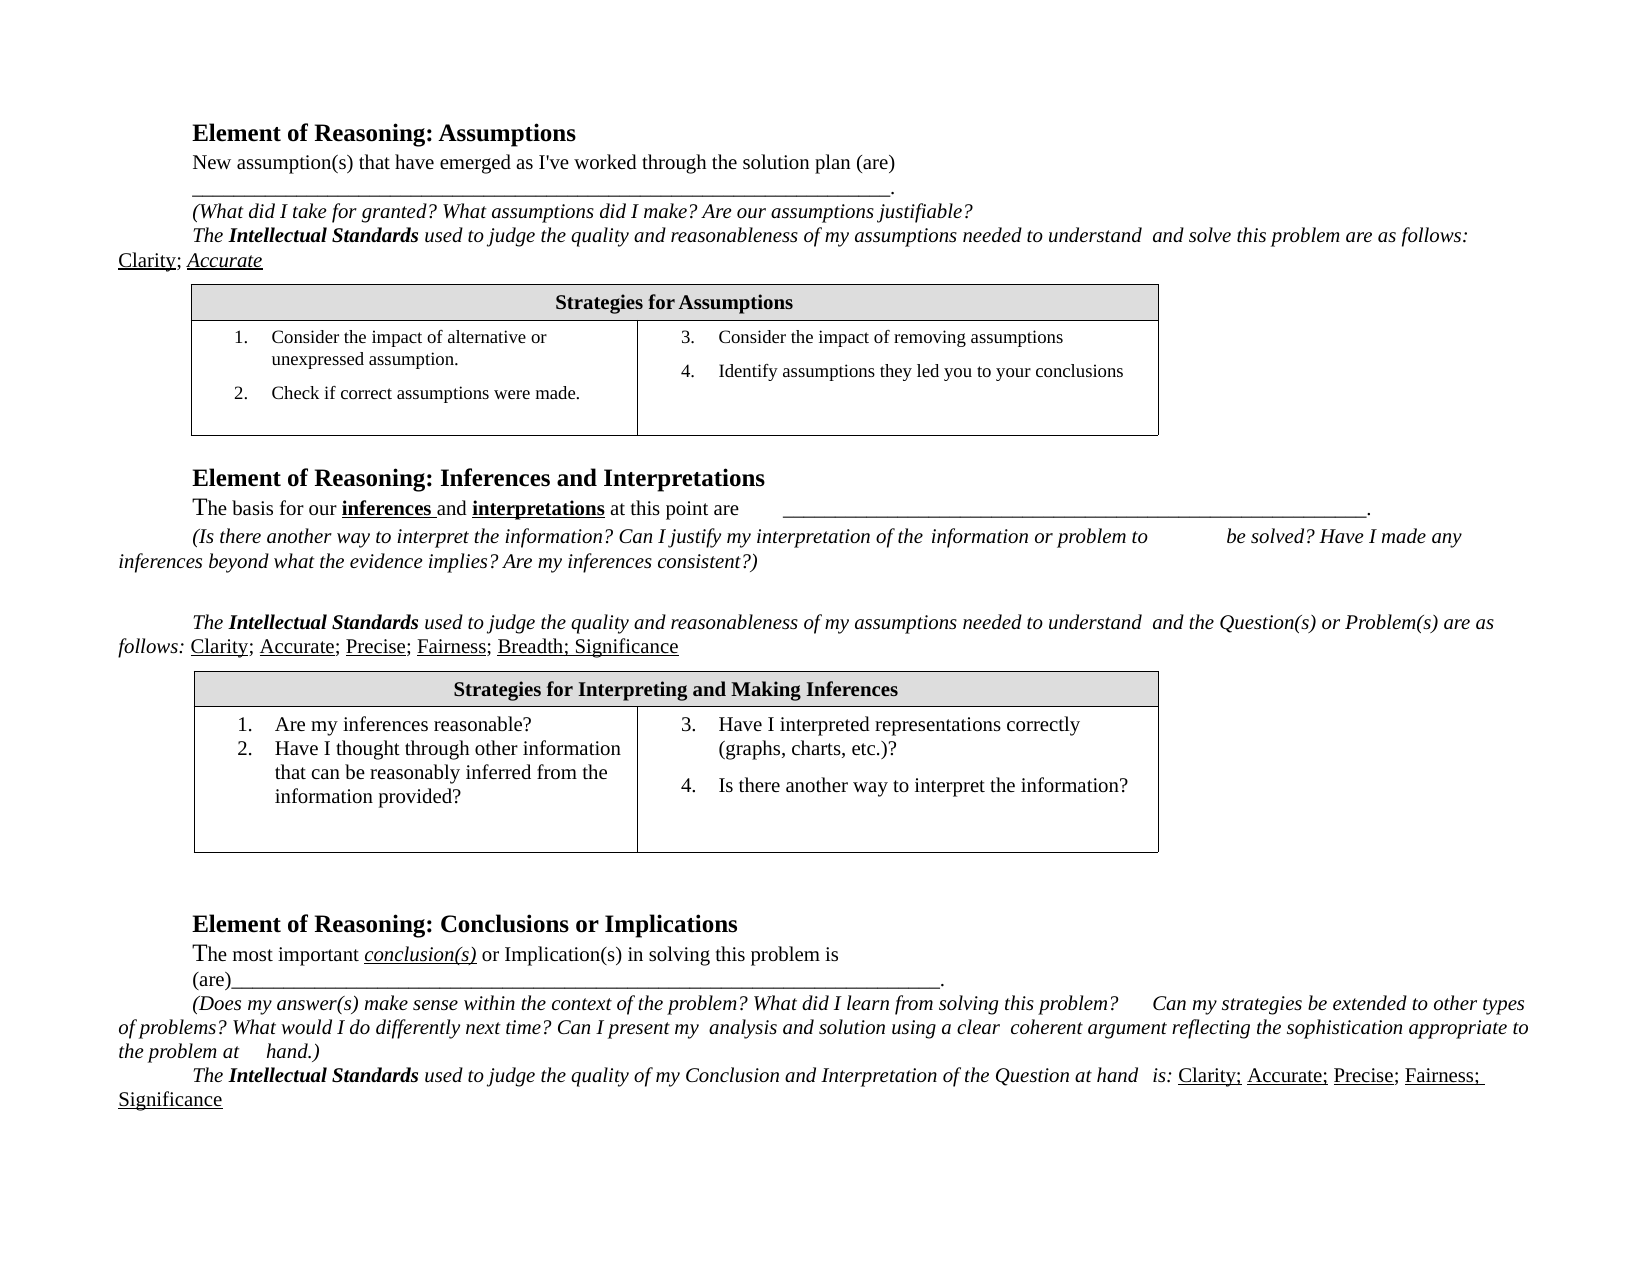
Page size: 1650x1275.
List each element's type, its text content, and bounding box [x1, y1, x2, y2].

text (What did I take for granted? What assumptions did I make? Are our assumptions justifiable? [118, 199, 1532, 223]
text Element of Reasoning: Inferences and Interpretations [118, 463, 1532, 492]
table_header Strategies for Assumptions [192, 285, 1158, 320]
text The basis for our inferences and interpretations at this point are ________________________________________________________. [118, 492, 1532, 521]
table_cell Consider the impact of removing assumptions Identify assumptions they led you to your conclusions [638, 321, 1158, 435]
text The Intellectual Standards used to judge the quality of my Conclusion and Interpretation of the Question at hand is: Clarity; Accurate; Precise; Fairness; Significance [118, 1063, 1532, 1111]
text (Does my answer(s) make sense within the context of the problem? What did I learn from solving this problem? Can my strategies be extended to other types of problems? What would I do differently next time? Can I present my analysis and solution using a clear coherent argument reflecting the sophistication appropriate to the problem at hand.) [118, 991, 1532, 1063]
text (Is there another way to interpret the information? Can I justify my interpretation of the information or problem to be solved? Have I made any inferences beyond what the evidence implies? Are my inferences consistent?) [118, 521, 1532, 573]
text The Intellectual Standards used to judge the quality and reasonableness of my assumptions needed to understand and the Question(s) or Problem(s) are as follows: Clarity; Accurate; Precise; Fairness; Breadth; Significance [118, 610, 1532, 658]
text Element of Reasoning: Assumptions [118, 118, 1532, 147]
text New assumption(s) that have emerged as I've worked through the solution plan (are) ___________________________________________________________________. [118, 147, 1532, 199]
table_cell Consider the impact of alternative or unexpressed assumption. Check if correct assumptions were made. [192, 321, 637, 435]
table_cell Are my inferences reasonable? Have I thought through other information that can be reasonably inferred from the information provided? [195, 707, 637, 852]
text The Intellectual Standards used to judge the quality and reasonableness of my assumptions needed to understand and solve this problem are as follows: Clarity; Accurate [118, 223, 1532, 272]
table_header Strategies for Interpreting and Making Inferences [195, 672, 1158, 706]
text The most important conclusion(s) or Implication(s) in solving this problem is (are)____________________________________________________________________. [118, 938, 1532, 991]
text Element of Reasoning: Conclusions or Implications [118, 909, 1532, 938]
table_cell Have I interpreted representations correctly (graphs, charts, etc.)? Is there another way to interpret the information? [638, 707, 1158, 852]
